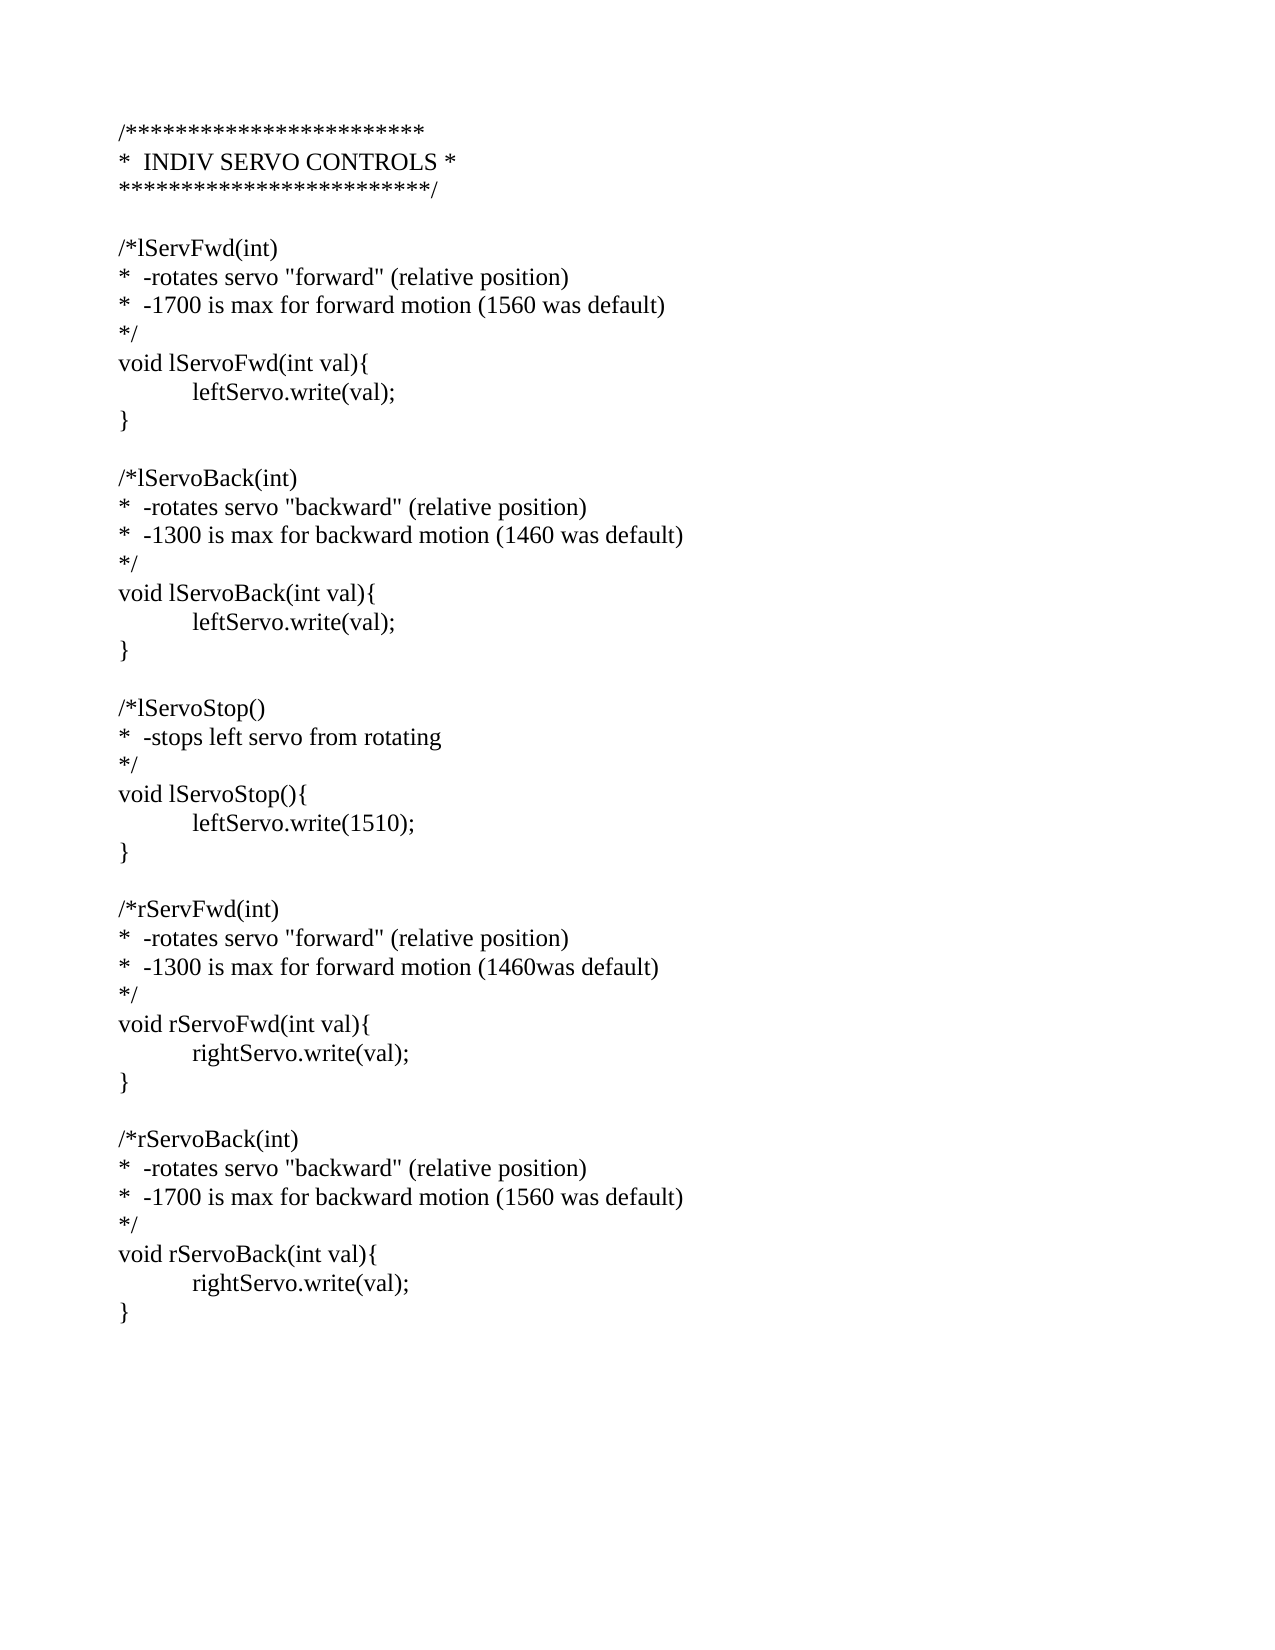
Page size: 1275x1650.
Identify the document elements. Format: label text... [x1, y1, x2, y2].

text } [118, 1297, 1157, 1326]
text leftServo.write(val); [118, 607, 1157, 636]
text * -rotates servo "backward" (relative position) [118, 1153, 1157, 1182]
text } [118, 636, 1157, 664]
text } [118, 406, 1157, 434]
text * -1300 is max for forward motion (1460was default) [118, 952, 1157, 981]
text */ [118, 549, 1157, 578]
text /*lServoStop() [118, 693, 1157, 722]
text * -1300 is max for backward motion (1460 was default) [118, 521, 1157, 549]
text * -rotates servo "backward" (relative position) [118, 492, 1157, 521]
text */ [118, 1211, 1157, 1239]
text void lServoBack(int val){ [118, 578, 1157, 607]
text *************************/ [118, 176, 1157, 204]
text /*rServoBack(int) [118, 1124, 1157, 1153]
text /************************ [118, 118, 1157, 147]
text void rServoFwd(int val){ [118, 1009, 1157, 1038]
text * -1700 is max for forward motion (1560 was default) [118, 291, 1157, 319]
text void lServoFwd(int val){ [118, 348, 1157, 377]
text * -1700 is max for backward motion (1560 was default) [118, 1182, 1157, 1211]
text */ [118, 751, 1157, 779]
text /*lServoBack(int) [118, 463, 1157, 492]
text */ [118, 319, 1157, 348]
text /*lServFwd(int) [118, 233, 1157, 262]
text leftServo.write(val); [118, 377, 1157, 406]
text leftServo.write(1510); [118, 808, 1157, 837]
text * INDIV SERVO CONTROLS * [118, 147, 1157, 176]
text void lServoStop(){ [118, 779, 1157, 808]
text rightServo.write(val); [118, 1038, 1157, 1067]
text rightServo.write(val); [118, 1268, 1157, 1297]
text void rServoBack(int val){ [118, 1239, 1157, 1268]
text * -rotates servo "forward" (relative position) [118, 923, 1157, 952]
text */ [118, 981, 1157, 1009]
text * -rotates servo "forward" (relative position) [118, 262, 1157, 291]
text } [118, 837, 1157, 866]
text * -stops left servo from rotating [118, 722, 1157, 751]
text /*rServFwd(int) [118, 894, 1157, 923]
text } [118, 1067, 1157, 1096]
